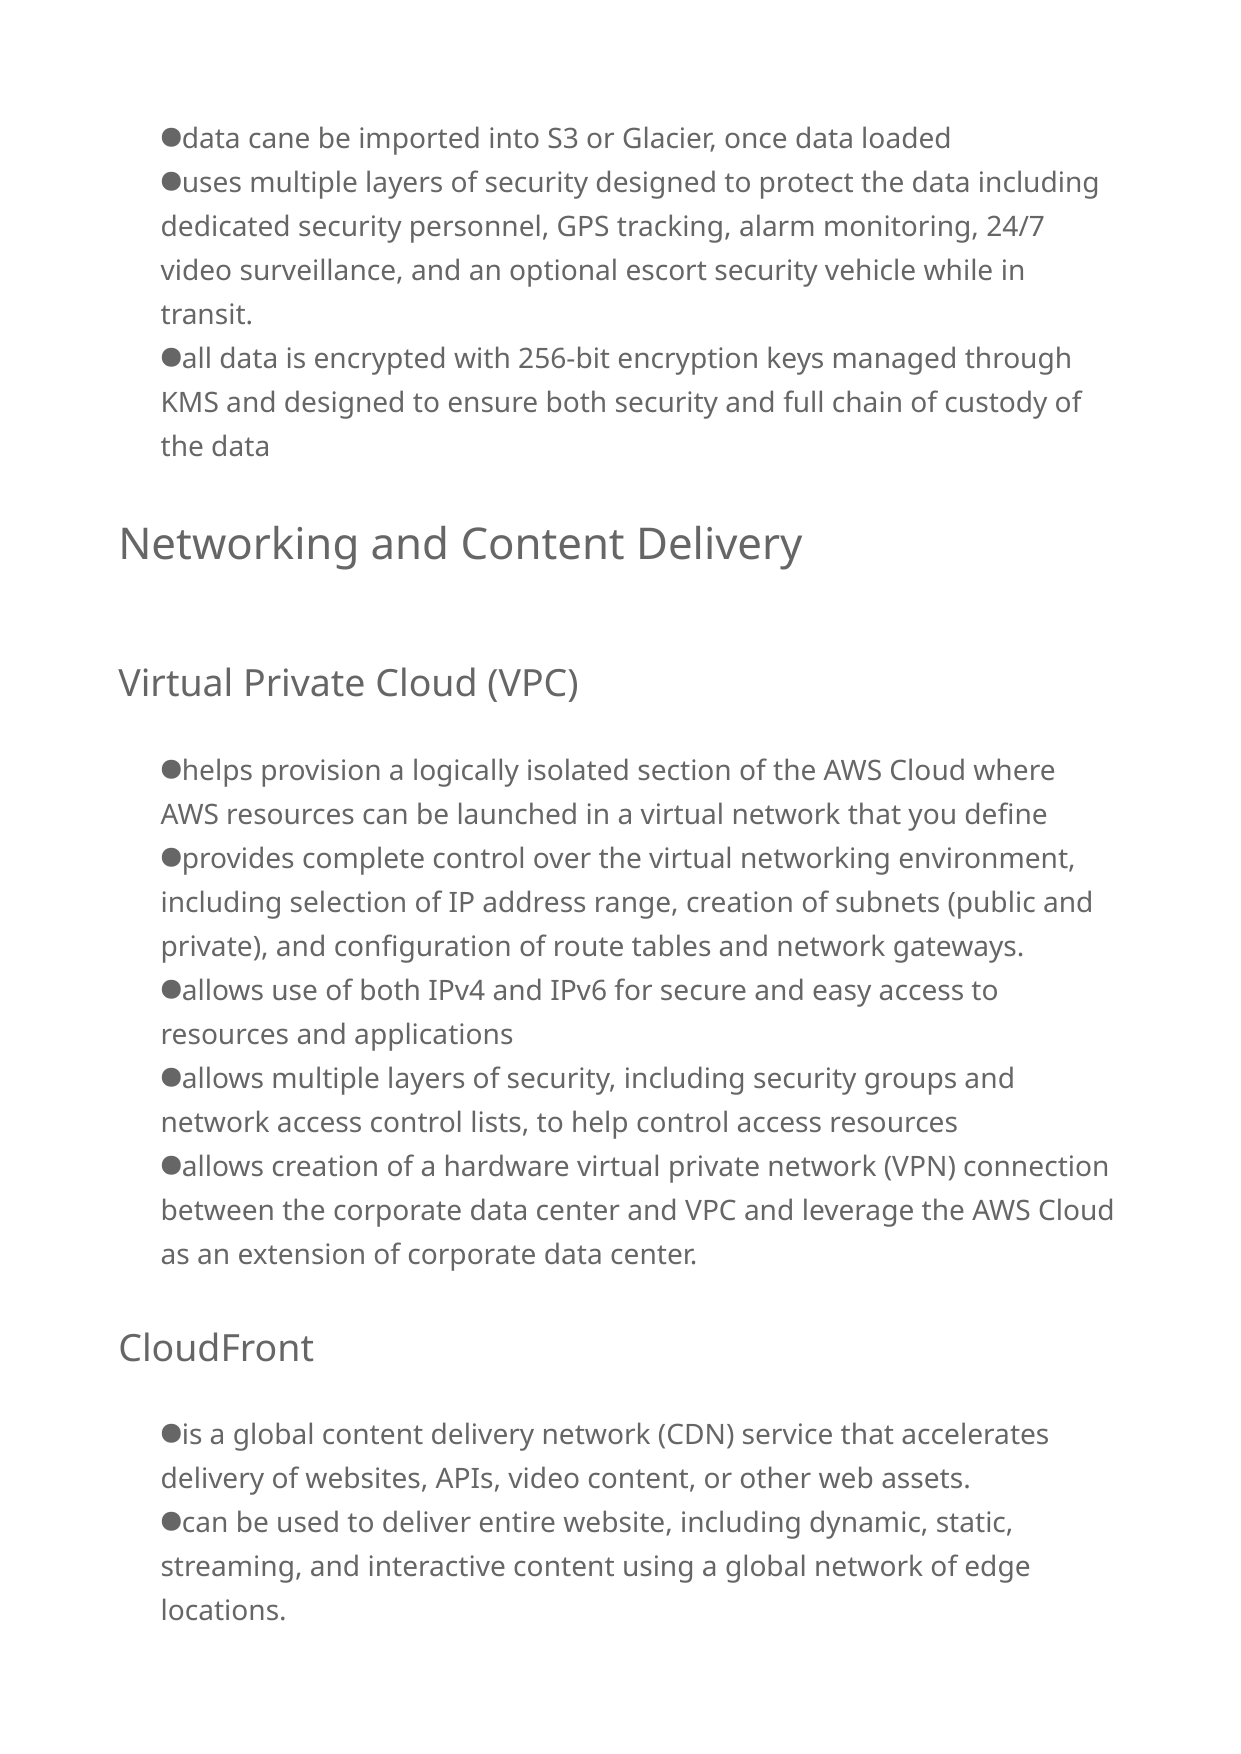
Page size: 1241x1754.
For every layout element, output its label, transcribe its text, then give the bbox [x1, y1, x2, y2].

list data cane be imported into S3 or Glacier, once data loaded [118, 118, 1122, 156]
list uses multiple layers of security designed to protect the data including dedicated security personnel, GPS tracking, alarm monitoring, 24/7 video surveillance, and an optional escort security vehicle while in transit. [118, 162, 1122, 333]
subtitle Virtual Private Cloud (VPC) [118, 657, 1122, 708]
list helps provision a logically isolated section of the AWS Cloud where AWS resources can be launched in a virtual network that you define [118, 750, 1122, 832]
subtitle Networking and Content Delivery [118, 513, 1122, 572]
list can be used to deliver entire website, including dynamic, static, streaming, and interactive content using a global network of edge locations. [118, 1502, 1122, 1629]
list allows multiple layers of security, including security groups and network access control lists, to help control access resources [118, 1058, 1122, 1141]
list provides complete control over the virtual networking environment, including selection of IP address range, creation of subnets (public and private), and configuration of route tables and network gateways. [118, 838, 1122, 964]
list allows creation of a hardware virtual private network (VPN) connection between the corporate data center and VPC and leverage the AWS Cloud as an extension of corporate data center. [118, 1147, 1122, 1273]
list allows use of both IPv4 and IPv6 for secure and easy access to resources and applications [118, 970, 1122, 1053]
subtitle CloudFront [118, 1321, 1122, 1372]
list is a global content delivery network (CDN) service that accelerates delivery of websites, APIs, video content, or other web assets. [118, 1414, 1122, 1497]
list all data is encrypted with 256-bit encryption keys managed through KMS and designed to ensure both security and full chain of custody of the data [118, 338, 1122, 465]
